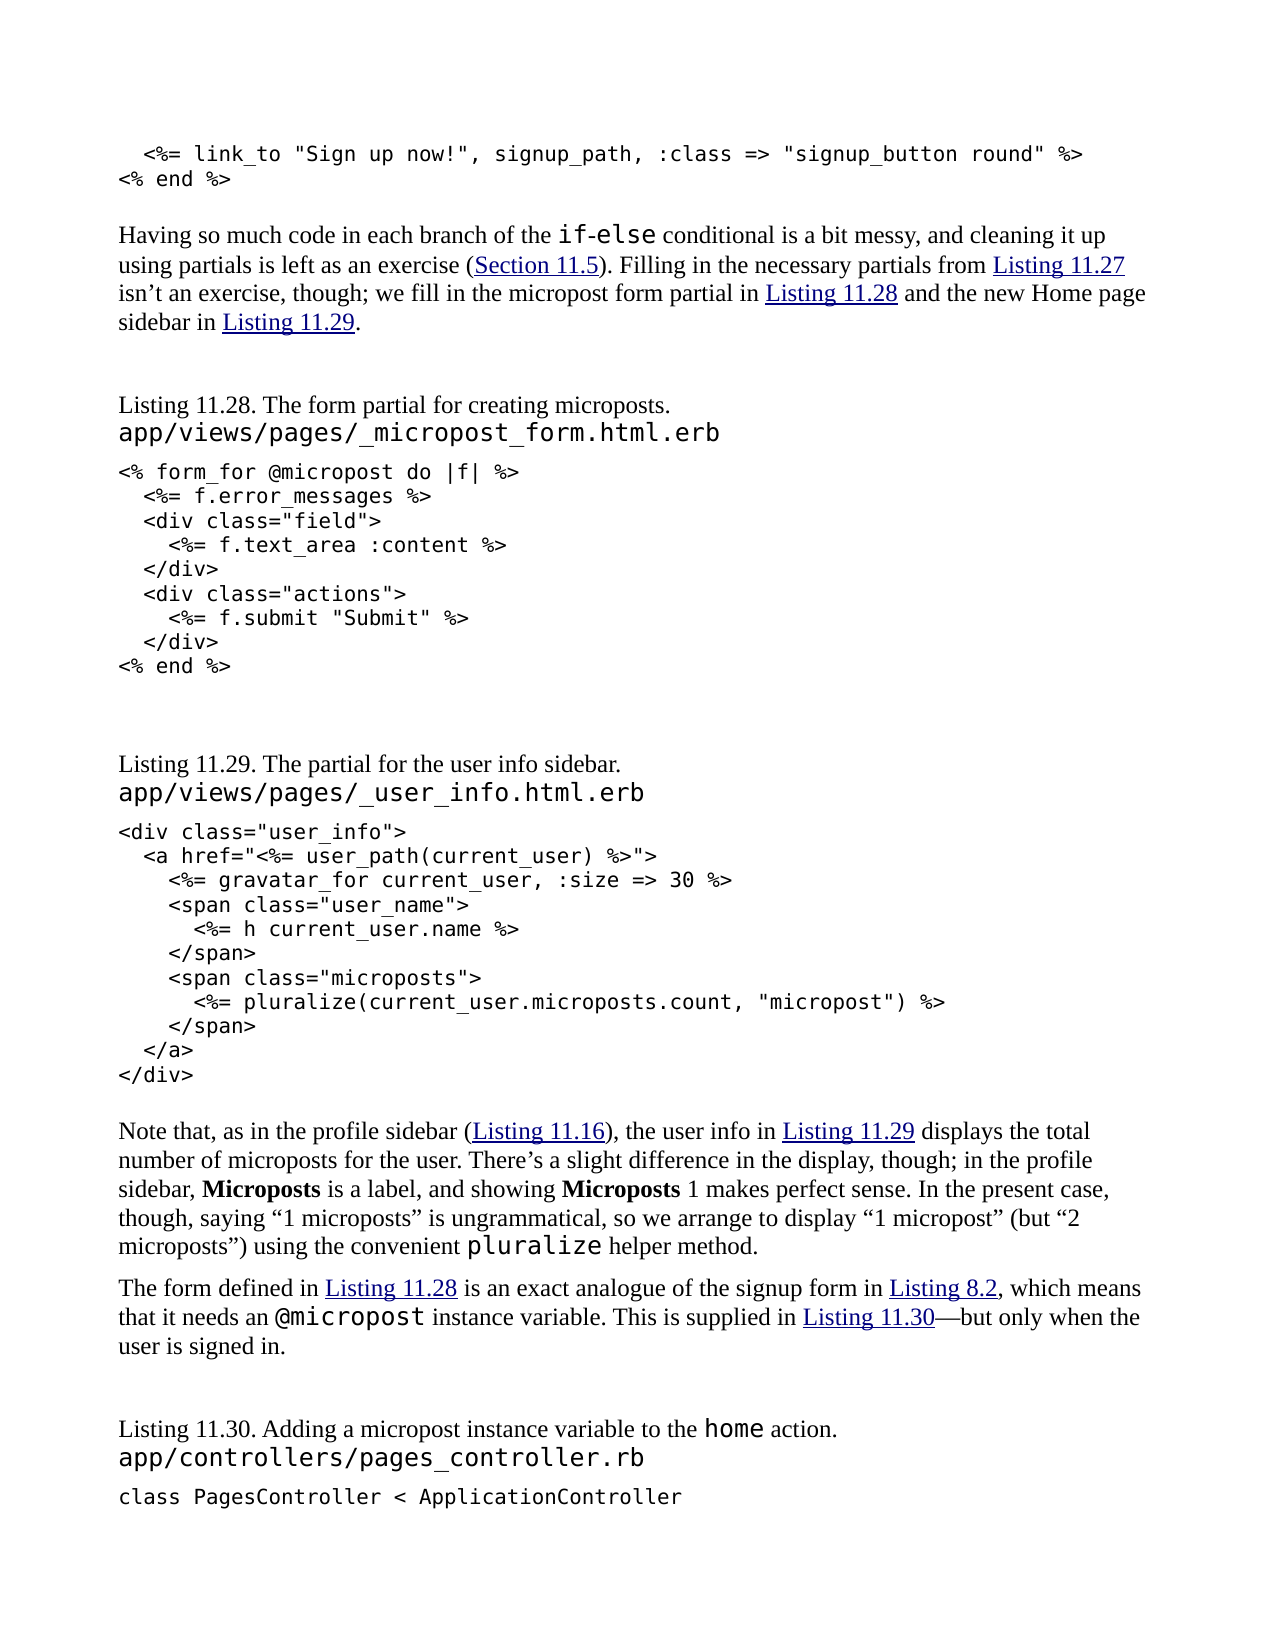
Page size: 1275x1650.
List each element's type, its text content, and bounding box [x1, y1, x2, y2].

text <span class="microposts"> [118, 966, 1157, 990]
text </div> [118, 1063, 1157, 1087]
text class PagesController < ApplicationController [118, 1485, 1157, 1509]
text <a href="<%= user_path(current_user) %>"> [118, 844, 1157, 868]
text Note that, as in the profile sidebar (Listing 11.16), the user info in Listing 11.29 displays the total number of microposts for the user. There’s a slight difference in the display, though; in the profile sidebar, Microposts is a label, and showing Microposts 1 makes perfect sense. In the present case, though, saying “1 microposts” is ungrammatical, so we arrange to display “1 micropost” (but “2 microposts”) using the convenient pluralize helper method. [118, 1116, 1157, 1261]
text <% form_for @micropost do |f| %> [118, 460, 1157, 484]
text <%= link_to "Sign up now!", signup_path, :class => "signup_button round" %> [118, 142, 1157, 167]
text </div> [118, 557, 1157, 582]
text <div class="user_info"> [118, 820, 1157, 844]
text <%= f.submit "Submit" %> [118, 606, 1157, 630]
text <%= gravatar_for current_user, :size => 30 %> [118, 868, 1157, 893]
text <%= f.text_area :content %> [118, 533, 1157, 557]
text <%= f.error_messages %> [118, 484, 1157, 509]
text <div class="field"> [118, 509, 1157, 533]
text <% end %> [118, 654, 1157, 679]
text <span class="user_name"> [118, 893, 1157, 917]
text </span> [118, 1014, 1157, 1038]
text <% end %> [118, 167, 1157, 191]
text </a> [118, 1038, 1157, 1063]
text <%= pluralize(current_user.microposts.count, "micropost") %> [118, 990, 1157, 1014]
text <%= h current_user.name %> [118, 917, 1157, 941]
text Listing 11.28. The form partial for creating microposts. app/views/pages/_micropost_form.html.erb [118, 390, 1157, 448]
text </div> [118, 630, 1157, 654]
text <div class="actions"> [118, 582, 1157, 606]
text Having so much code in each branch of the if-else conditional is a bit messy, and cleaning it up using partials is left as an exercise (Section 11.5). Filling in the necessary partials from Listing 11.27 isn’t an exercise, though; we fill in the micropost form partial in Listing 11.28 and the new Home page sidebar in Listing 11.29. [118, 220, 1157, 336]
text Listing 11.30. Adding a micropost instance variable to the home action. app/controllers/pages_controller.rb [118, 1414, 1157, 1472]
text </span> [118, 941, 1157, 966]
text Listing 11.29. The partial for the user info sidebar. app/views/pages/_user_info.html.erb [118, 749, 1157, 807]
text The form defined in Listing 11.28 is an exact analogue of the signup form in Listing 8.2, which means that it needs an @micropost instance variable. This is supplied in Listing 11.30—but only when the user is signed in. [118, 1273, 1157, 1360]
